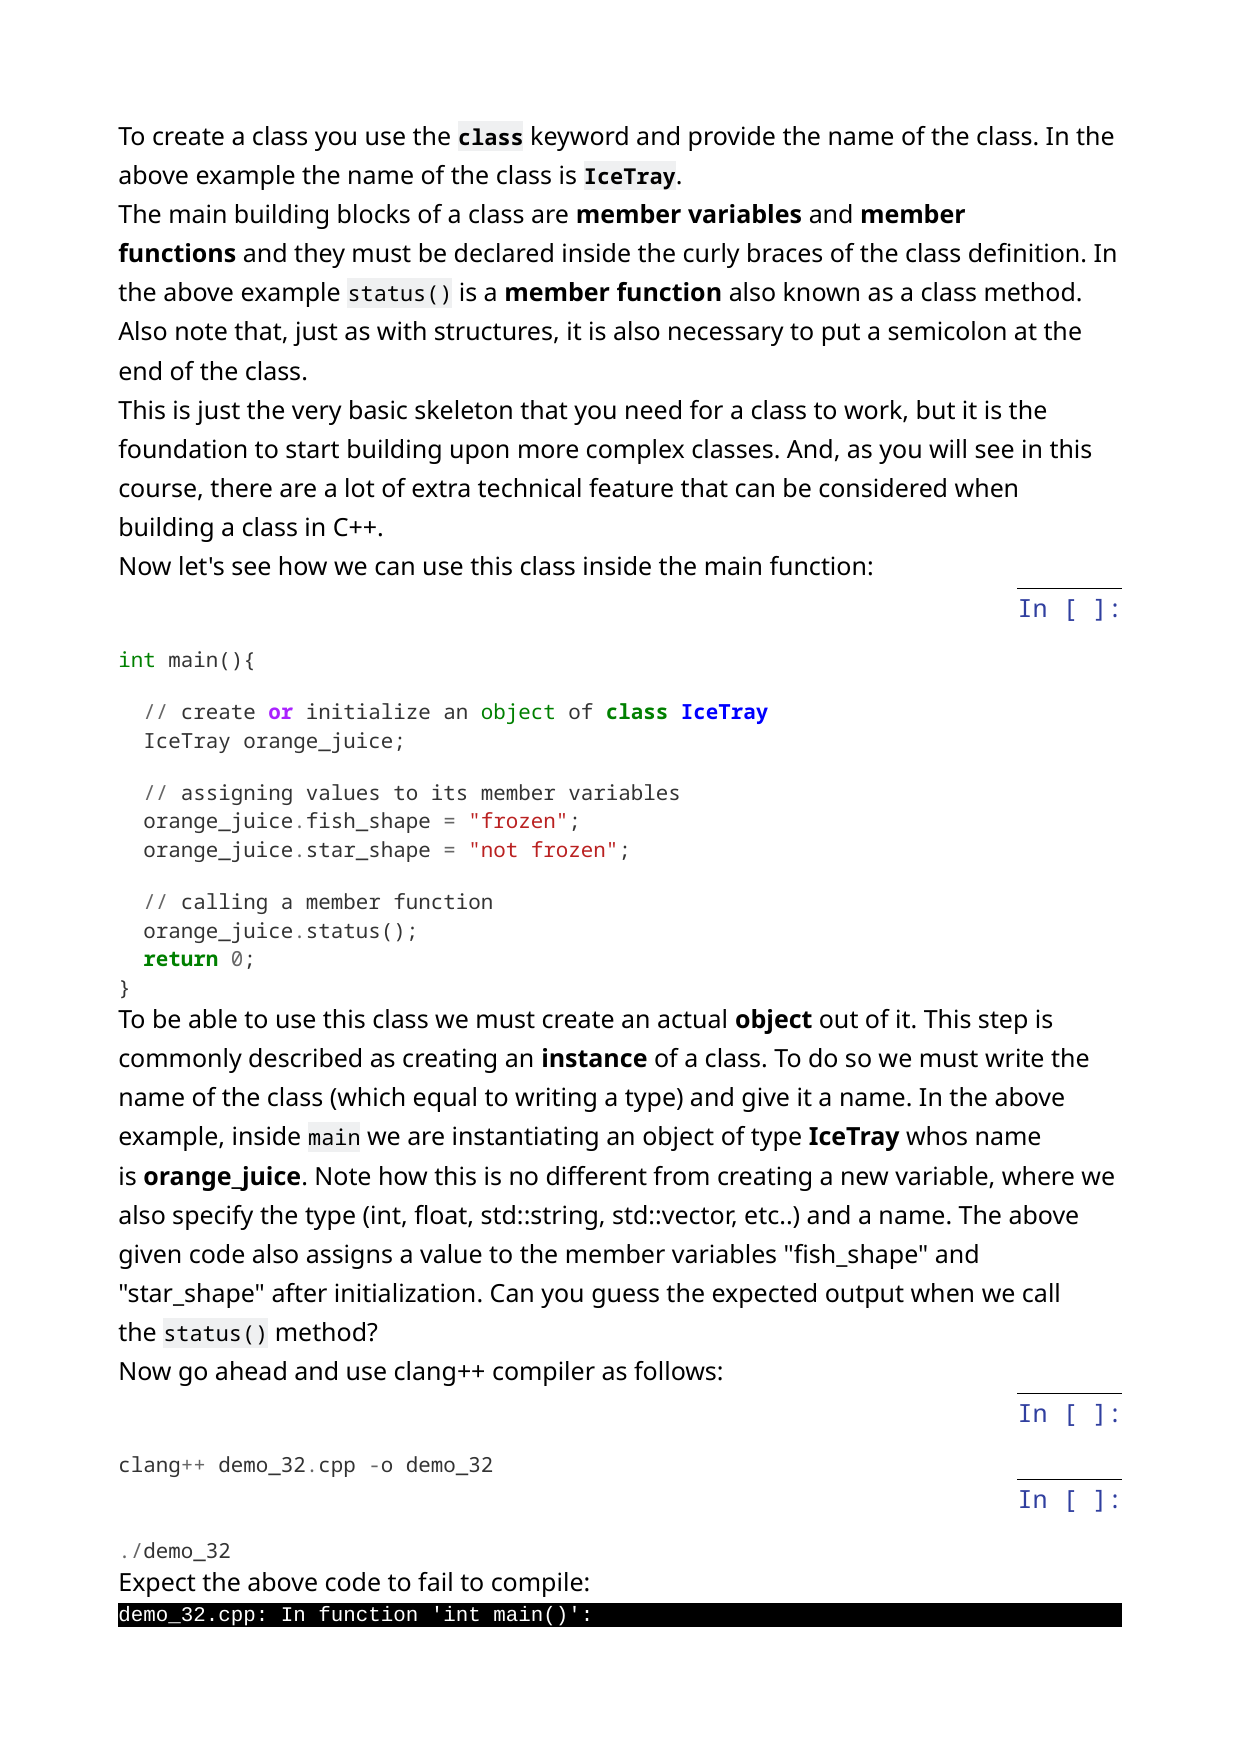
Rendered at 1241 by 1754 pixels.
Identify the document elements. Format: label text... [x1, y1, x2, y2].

text In [ ]: [118, 1479, 1122, 1516]
text Now go ahead and use clang++ compiler as follows: [118, 1354, 1122, 1388]
text orange_juice.status(); [118, 916, 1122, 944]
text demo_32.cpp: In function 'int main()': [118, 1603, 1122, 1627]
text In [ ]: [118, 1393, 1122, 1430]
text In [ ]: [118, 588, 1122, 625]
text orange_juice.star_shape = "not frozen"; [118, 835, 1122, 864]
text int main(){ [118, 645, 1122, 674]
text Now let's see how we can use this class inside the main function: [118, 549, 1122, 583]
text orange_juice.fish_shape = "frozen"; [118, 807, 1122, 835]
text To be able to use this class we must create an actual object out of it. This step is commonly described as creating an instance of a class. To do so we must write the name of the class (which equal to writing a type) and give it a name. In the above example, inside main we are instantiating an object of type IceTray whos name is orange_juice. Note how this is no different from creating a new variable, where we also specify the type (int, float, std::string, std::vector, etc..) and a name. The above given code also assigns a value to the member variables "fish_shape" and "star_shape" after initialization. Can you guess the expected output when we call the status() method? [118, 1001, 1122, 1349]
text The main building blocks of a class are member variables and member functions and they must be declared inside the curly braces of the class definition. In the above example status() is a member function also known as a class method. Also note that, just as with structures, it is also necessary to put a semicolon at the end of the class. [118, 196, 1122, 387]
text } [118, 973, 1122, 1001]
text // create or initialize an object of class IceTray [118, 697, 1122, 726]
text clang++ demo_32.cpp -o demo_32 [118, 1450, 1122, 1479]
text IceTray orange_juice; [118, 726, 1122, 754]
text ./demo_32 [118, 1536, 1122, 1564]
text // assigning values to its member variables [118, 778, 1122, 807]
text This is just the very basic skeleton that you need for a class to work, but it is the foundation to start building upon more complex classes. And, as you will see in this course, there are a lot of extra technical feature that can be considered when building a class in C++. [118, 392, 1122, 544]
text To create a class you use the class keyword and provide the name of the class. In the above example the name of the class is IceTray. [118, 118, 1122, 191]
text // calling a member function [118, 887, 1122, 916]
text Expect the above code to fail to compile: [118, 1564, 1122, 1598]
text return 0; [118, 944, 1122, 973]
